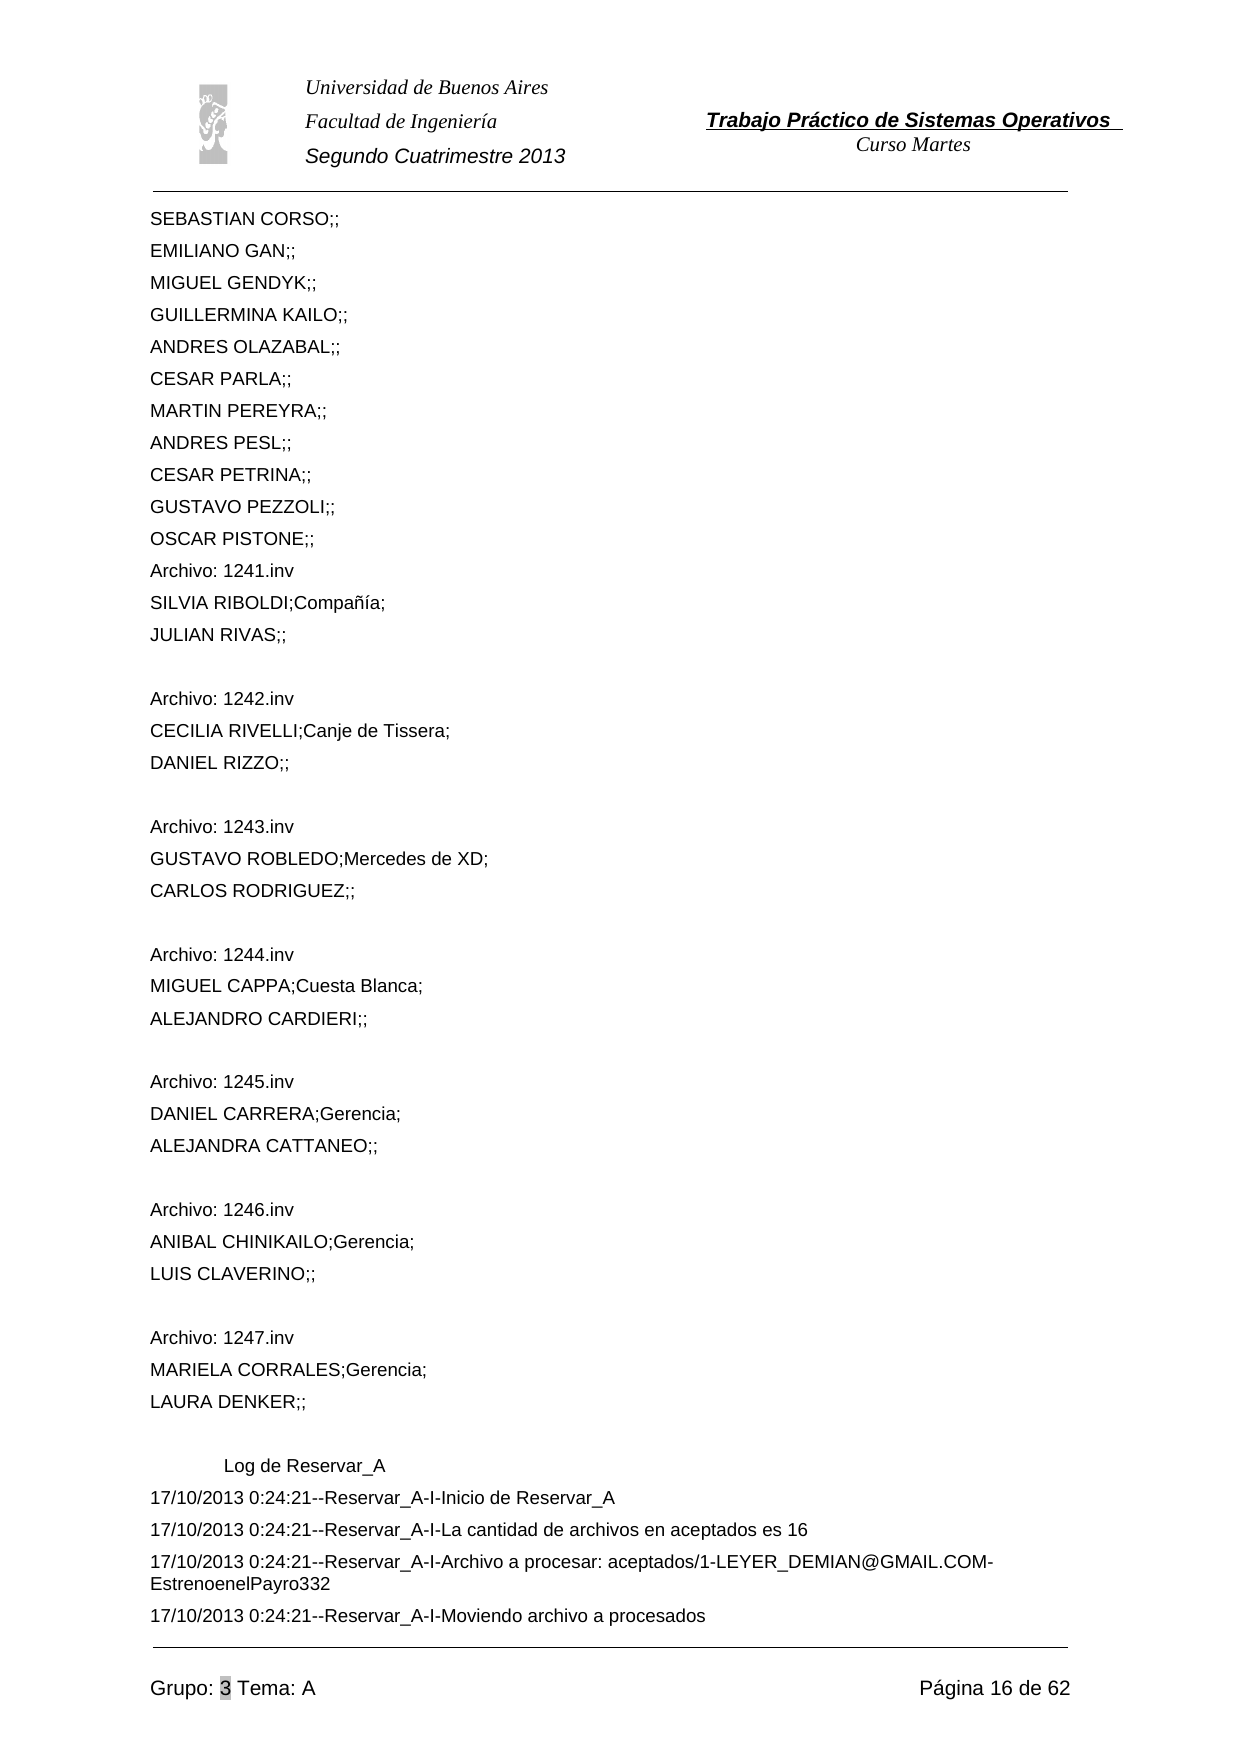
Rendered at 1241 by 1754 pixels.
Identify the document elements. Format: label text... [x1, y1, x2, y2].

text Archivo: 1247.inv [150, 1327, 1090, 1349]
text ANDRES OLAZABAL;; [150, 336, 1090, 357]
text LAURA DENKER;; [150, 1391, 1090, 1413]
text JULIAN RIVAS;; [150, 623, 1090, 645]
text DANIEL CARRERA;Gerencia; [150, 1103, 1090, 1125]
text CESAR PARLA;; [150, 368, 1090, 389]
text 17/10/2013 0:24:21--Reservar_A-I-Archivo a procesar: aceptados/1-LEYER_DEMIAN@GMAIL.COM-EstrenoenelPayro332 [150, 1551, 1090, 1594]
text 17/10/2013 0:24:21--Reservar_A-I-Inicio de Reservar_A [150, 1487, 1090, 1508]
text LUIS CLAVERINO;; [150, 1263, 1090, 1285]
text GUSTAVO PEZZOLI;; [150, 496, 1090, 517]
text CESAR PETRINA;; [150, 464, 1090, 485]
text MIGUEL CAPPA;Cuesta Blanca; [150, 975, 1090, 997]
text Archivo: 1241.inv [150, 559, 1090, 581]
text Archivo: 1244.inv [150, 943, 1090, 965]
text MARTIN PEREYRA;; [150, 400, 1090, 421]
text DANIEL RIZZO;; [150, 751, 1090, 773]
text OSCAR PISTONE;; [150, 528, 1090, 549]
text 17/10/2013 0:24:21--Reservar_A-I-Moviendo archivo a procesados [150, 1604, 1090, 1626]
text Archivo: 1245.inv [150, 1071, 1090, 1093]
text GUSTAVO ROBLEDO;Mercedes de XD; [150, 847, 1090, 869]
text EMILIANO GAN;; [150, 240, 1090, 261]
text ALEJANDRO CARDIERI;; [150, 1007, 1090, 1029]
text ALEJANDRA CATTANEO;; [150, 1135, 1090, 1157]
text Archivo: 1242.inv [150, 687, 1090, 709]
text MARIELA CORRALES;Gerencia; [150, 1359, 1090, 1381]
text GUILLERMINA KAILO;; [150, 304, 1090, 325]
text MIGUEL GENDYK;; [150, 272, 1090, 293]
text SEBASTIAN CORSO;; [150, 208, 1090, 229]
text Log de Reservar_A [150, 1455, 1090, 1477]
text CARLOS RODRIGUEZ;; [150, 879, 1090, 901]
text ANIBAL CHINIKAILO;Gerencia; [150, 1231, 1090, 1253]
text SILVIA RIBOLDI;Compañía; [150, 592, 1090, 613]
text Archivo: 1246.inv [150, 1199, 1090, 1221]
text ANDRES PESL;; [150, 432, 1090, 453]
text CECILIA RIVELLI;Canje de Tissera; [150, 719, 1090, 741]
picture [198, 82, 231, 166]
text 17/10/2013 0:24:21--Reservar_A-I-La cantidad de archivos en aceptados es 16 [150, 1519, 1090, 1541]
text Archivo: 1243.inv [150, 815, 1090, 837]
